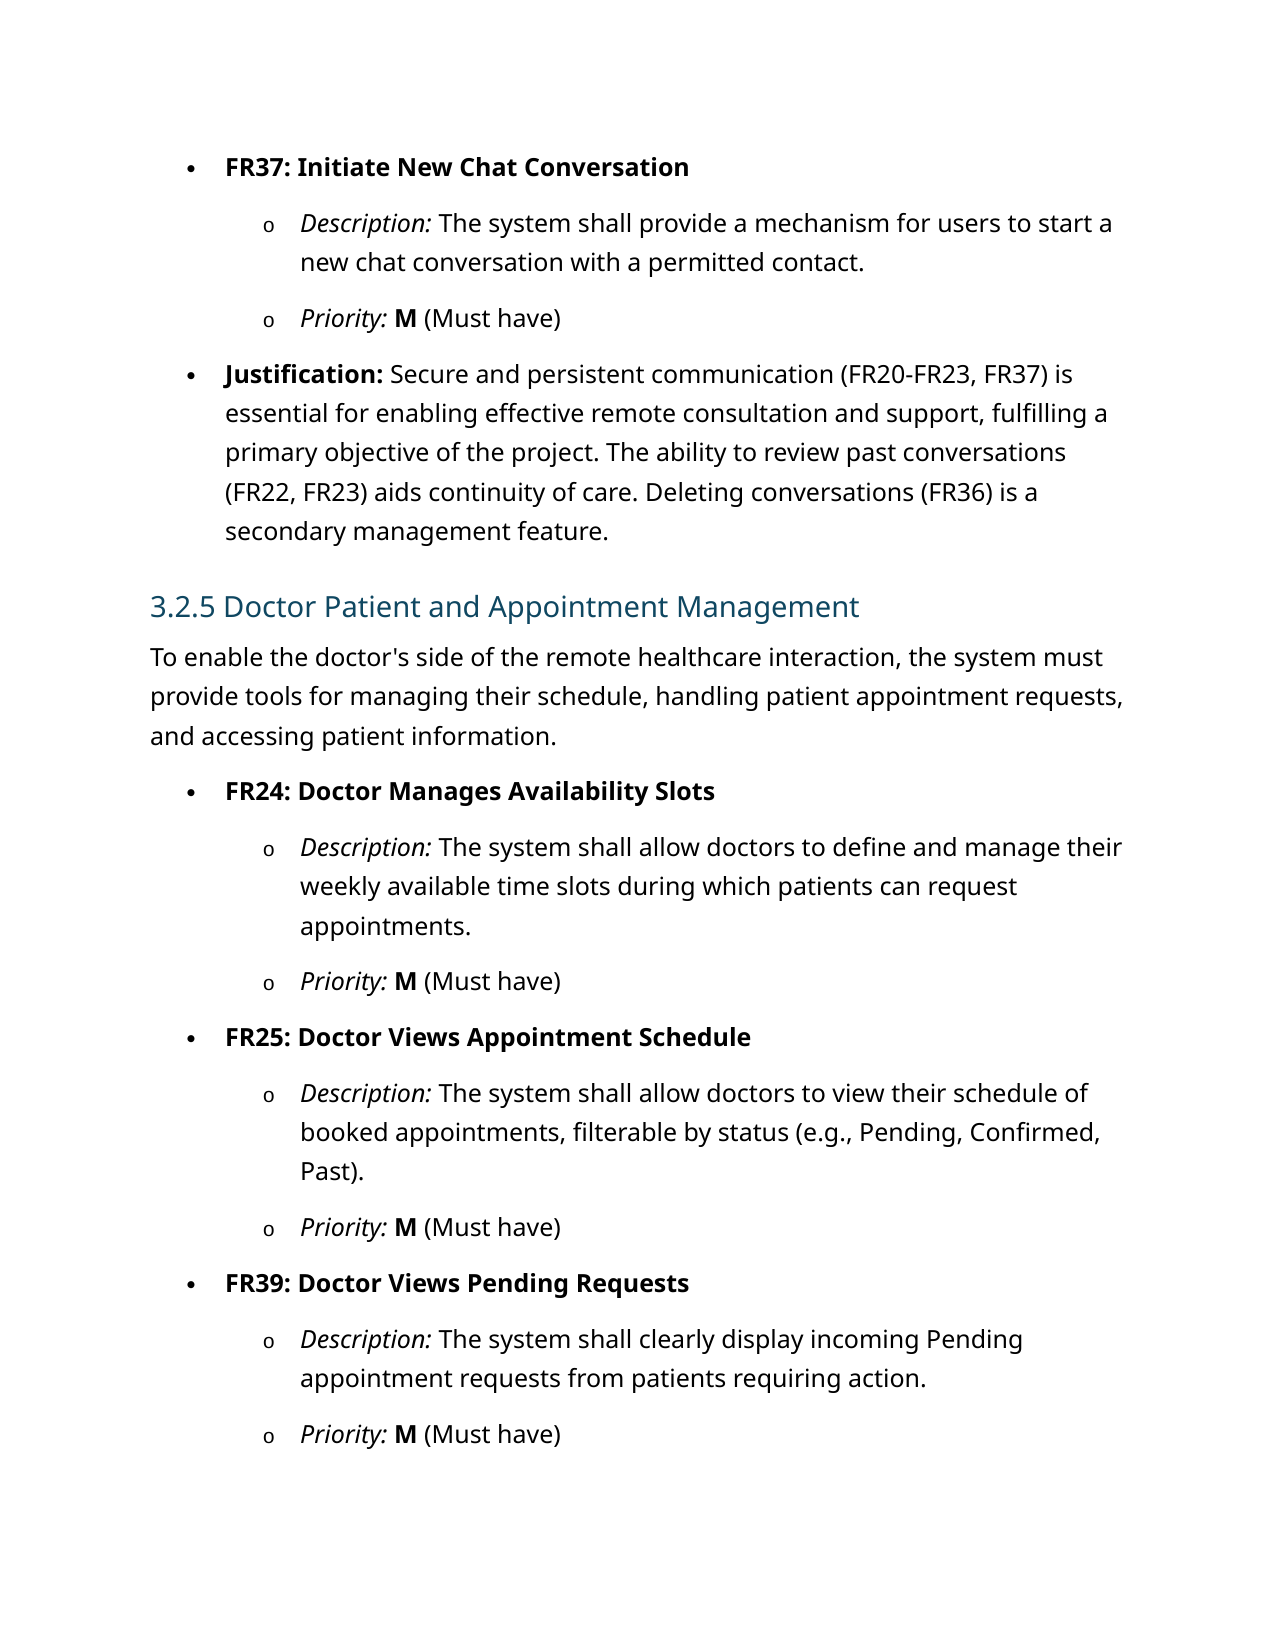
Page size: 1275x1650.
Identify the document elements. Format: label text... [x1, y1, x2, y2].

list FR25: Doctor Views Appointment Schedule [187, 1020, 1125, 1054]
list Description: The system shall allow doctors to view their schedule of booked appointments, filterable by status (e.g., Pending, Confirmed, Past). [262, 1076, 1125, 1188]
list FR24: Doctor Manages Availability Slots [187, 774, 1125, 808]
list Description: The system shall clearly display incoming Pending appointment requests from patients requiring action. [262, 1321, 1125, 1395]
list Priority: M (Must have) [262, 301, 1125, 335]
list Priority: M (Must have) [262, 964, 1125, 998]
list Description: The system shall allow doctors to define and manage their weekly available time slots during which patients can request appointments. [262, 830, 1125, 942]
subtitle 3.2.5 Doctor Patient and Appointment Management [150, 586, 1125, 626]
text To enable the doctor's side of the remote healthcare interaction, the system must provide tools for managing their schedule, handling patient appointment requests, and accessing patient information. [150, 640, 1125, 752]
list Justification: Secure and persistent communication (FR20-FR23, FR37) is essential for enabling effective remote consultation and support, fulfilling a primary objective of the project. The ability to review past conversations (FR22, FR23) aids continuity of care. Deleting conversations (FR36) is a secondary management feature. [187, 357, 1125, 547]
list FR39: Doctor Views Pending Requests [187, 1266, 1125, 1300]
list Priority: M (Must have) [262, 1416, 1125, 1451]
list FR37: Initiate New Chat Conversation [187, 150, 1125, 184]
list Priority: M (Must have) [262, 1210, 1125, 1244]
list Description: The system shall provide a mechanism for users to start a new chat conversation with a permitted contact. [262, 206, 1125, 279]
